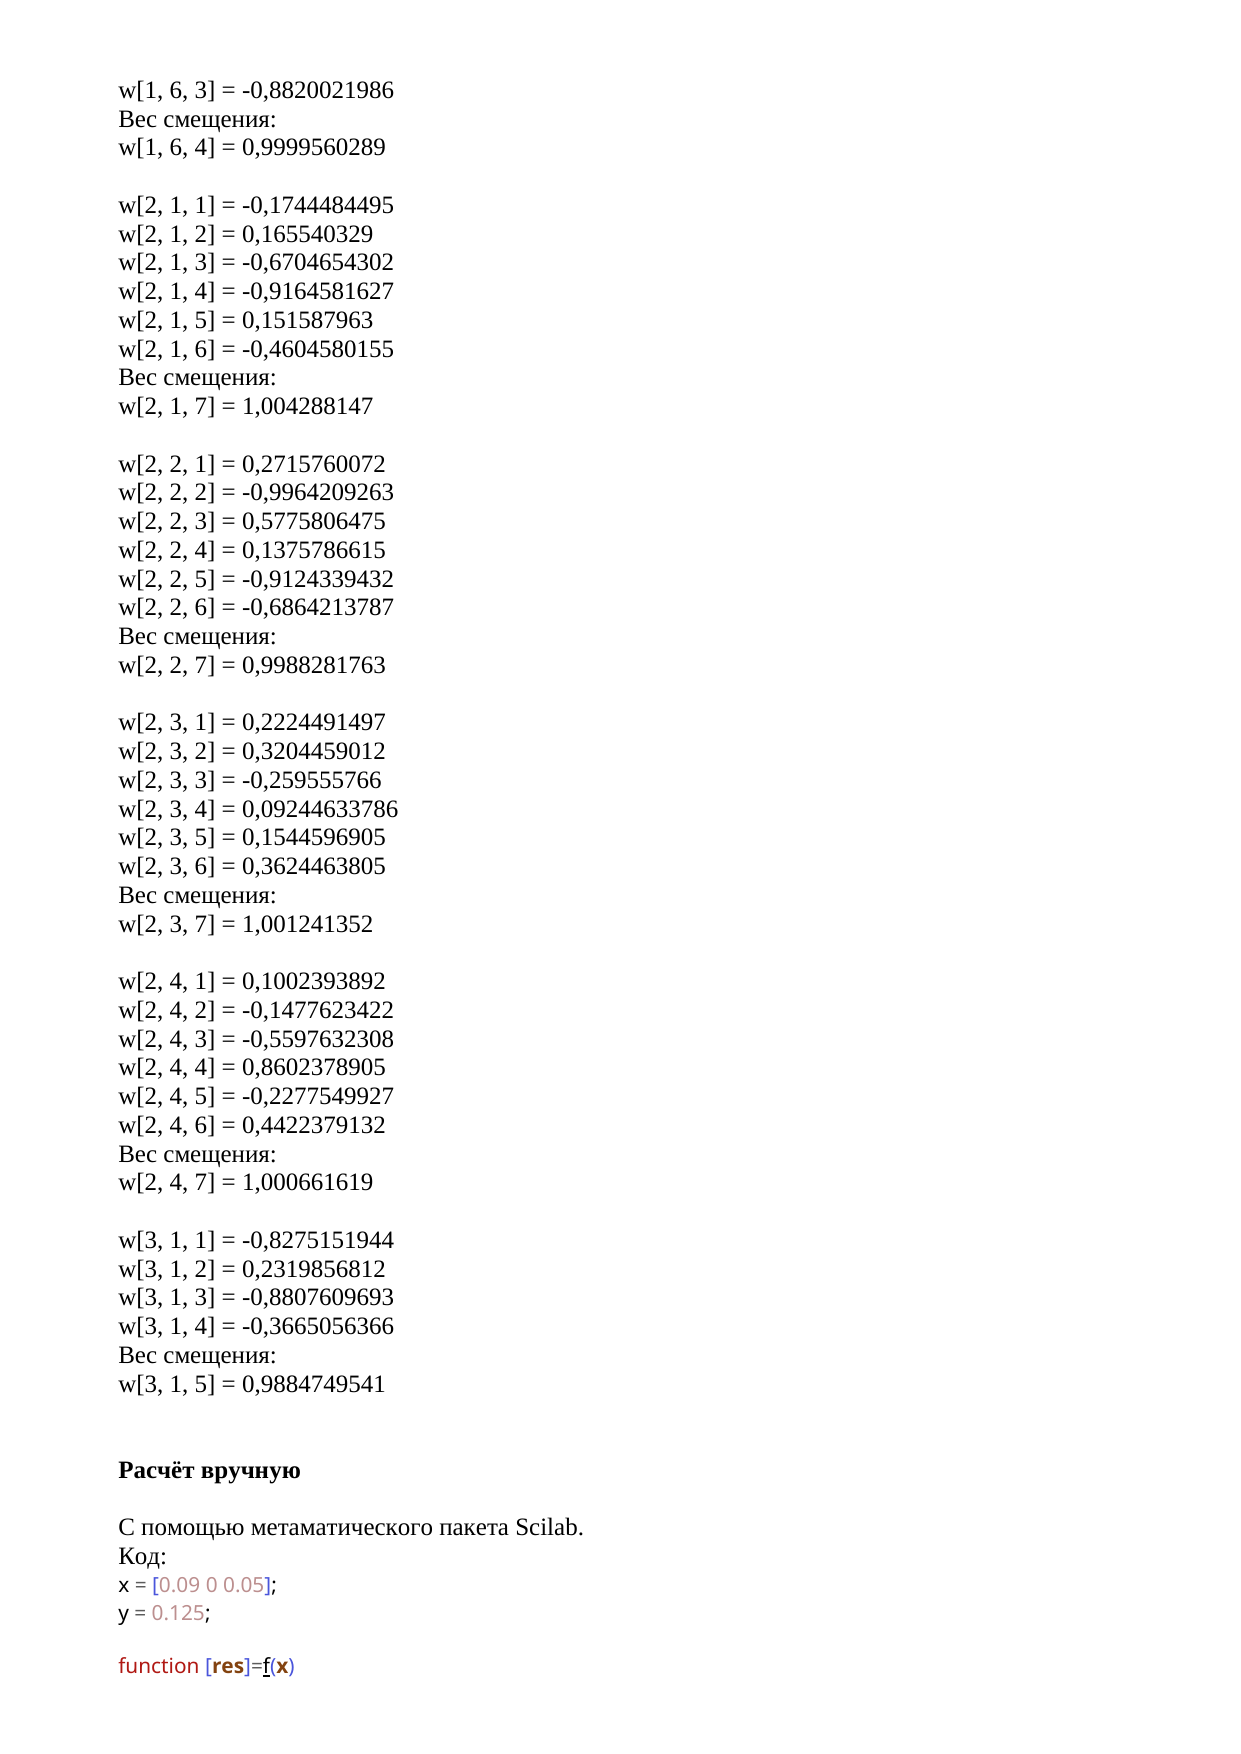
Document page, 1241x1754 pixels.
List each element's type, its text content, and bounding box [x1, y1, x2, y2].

text w[2, 3, 6] = 0,3624463805 [118, 851, 1162, 880]
text x = [0.09 0 0.05]; [118, 1570, 1162, 1598]
text w[2, 2, 2] = -0,9964209263 [118, 477, 1162, 506]
text w[2, 4, 3] = -0,5597632308 [118, 1024, 1162, 1052]
text Вес смещения: [118, 1139, 1162, 1167]
text w[1, 6, 3] = -0,8820021986 [118, 75, 1162, 104]
text Вес смещения: [118, 104, 1162, 132]
text Код: [118, 1541, 1162, 1570]
text w[2, 2, 7] = 0,9988281763 [118, 650, 1162, 679]
text Вес смещения: [118, 621, 1162, 650]
text w[2, 2, 5] = -0,9124339432 [118, 564, 1162, 592]
text w[1, 6, 4] = 0,9999560289 [118, 132, 1162, 161]
text w[3, 1, 4] = -0,3665056366 [118, 1311, 1162, 1340]
text w[3, 1, 5] = 0,9884749541 [118, 1369, 1162, 1397]
text w[2, 3, 7] = 1,001241352 [118, 909, 1162, 937]
text w[2, 1, 1] = -0,1744484495 [118, 190, 1162, 219]
text C помощью метаматического пакета Scilab. [118, 1512, 1162, 1541]
text Вес смещения: [118, 880, 1162, 909]
text w[2, 3, 5] = 0,1544596905 [118, 822, 1162, 851]
text function [res]=f(x) [118, 1651, 1162, 1679]
text w[2, 1, 7] = 1,004288147 [118, 391, 1162, 420]
text w[2, 2, 3] = 0,5775806475 [118, 506, 1162, 535]
text w[3, 1, 2] = 0,2319856812 [118, 1254, 1162, 1282]
text w[2, 3, 3] = -0,259555766 [118, 765, 1162, 794]
text w[2, 1, 6] = -0,4604580155 [118, 334, 1162, 362]
text Вес смещения: [118, 362, 1162, 391]
text w[2, 4, 4] = 0,8602378905 [118, 1052, 1162, 1081]
text w[2, 1, 3] = -0,6704654302 [118, 247, 1162, 276]
text w[2, 4, 2] = -0,1477623422 [118, 995, 1162, 1024]
text Расчёт вручную [118, 1455, 1162, 1484]
text w[2, 2, 6] = -0,6864213787 [118, 592, 1162, 621]
text w[2, 4, 1] = 0,1002393892 [118, 966, 1162, 995]
text y = 0.125; [118, 1598, 1162, 1627]
text w[3, 1, 3] = -0,8807609693 [118, 1282, 1162, 1311]
text w[2, 2, 4] = 0,1375786615 [118, 535, 1162, 564]
text w[2, 4, 7] = 1,000661619 [118, 1167, 1162, 1196]
text w[2, 3, 2] = 0,3204459012 [118, 736, 1162, 765]
text w[2, 1, 4] = -0,9164581627 [118, 276, 1162, 305]
text w[3, 1, 1] = -0,8275151944 [118, 1225, 1162, 1254]
text w[2, 4, 5] = -0,2277549927 [118, 1081, 1162, 1110]
text w[2, 3, 4] = 0,09244633786 [118, 794, 1162, 822]
text w[2, 1, 5] = 0,151587963 [118, 305, 1162, 334]
text w[2, 1, 2] = 0,165540329 [118, 219, 1162, 247]
text w[2, 4, 6] = 0,4422379132 [118, 1110, 1162, 1139]
text w[2, 3, 1] = 0,2224491497 [118, 707, 1162, 736]
text w[2, 2, 1] = 0,2715760072 [118, 449, 1162, 477]
text Вес смещения: [118, 1340, 1162, 1369]
